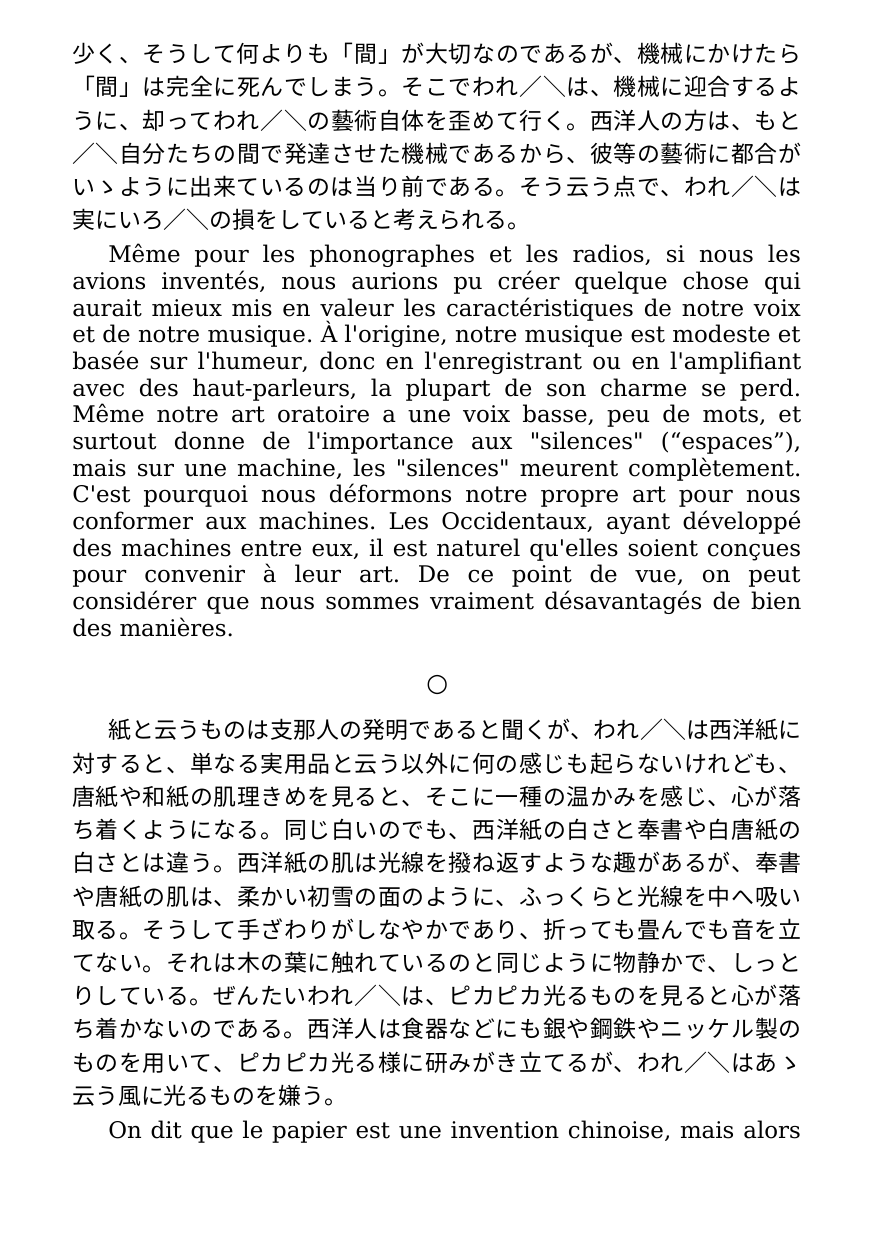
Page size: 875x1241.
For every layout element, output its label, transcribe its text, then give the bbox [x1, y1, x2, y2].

text 少く、そうして何よりも「間」が大切なのであるが、機械にかけたら「間」は完全に死んでしまう。そこでわれ／＼は、機械に迎合するように、却ってわれ／＼の藝術自体を歪めて行く。西洋人の方は、もと／＼自分たちの間で発達させた機械であるから、彼等の藝術に都合がいゝように出来ているのは当り前である。そう云う点で、われ／＼は実にいろ／＼の損をしていると考えられる。 [72, 36, 802, 235]
text 紙と云うものは支那人の発明であると聞くが、われ／＼は西洋紙に対すると、単なる実用品と云う以外に何の感じも起らないけれども、唐紙や和紙の肌理きめを見ると、そこに一種の温かみを感じ、心が落ち着くようになる。同じ白いのでも、西洋紙の白さと奉書や白唐紙の白さとは違う。西洋紙の肌は光線を撥ね返すような趣があるが、奉書や唐紙の肌は、柔かい初雪の面のように、ふっくらと光線を中へ吸い取る。そうして手ざわりがしなやかであり、折っても畳んでも音を立てない。それは木の葉に触れているのと同じように物静かで、しっとりしている。ぜんたいわれ／＼は、ピカピカ光るものを見ると心が落ち着かないのである。西洋人は食器などにも銀や鋼鉄やニッケル製のものを用いて、ピカピカ光る様に研みがき立てるが、われ／＼はあゝ云う風に光るものを嫌う。 [72, 712, 802, 1111]
subtitle ○ [36, 665, 838, 700]
text On dit que le papier est une invention chinoise, mais alors [72, 1117, 802, 1144]
text Même pour les phonographes et les radios, si nous les avions inventés, nous aurions pu créer quelque chose qui aurait mieux mis en valeur les caractéristiques de notre voix et de notre musique. À l'origine, notre musique est modeste et basée sur l'humeur, donc en l'enregistrant ou en l'amplifiant avec des haut-parleurs, la plupart de son charme se perd. Même notre art oratoire a une voix basse, peu de mots, et surtout donne de l'importance aux "silences" (“espaces”), mais sur une machine, les "silences" meurent complètement. C'est pourquoi nous déformons notre propre art pour nous conformer aux machines. Les Occidentaux, ayant développé des machines entre eux, il est naturel qu'elles soient conçues pour convenir à leur art. De ce point de vue, on peut considérer que nous sommes vraiment désavantagés de bien des manières. [72, 241, 802, 641]
